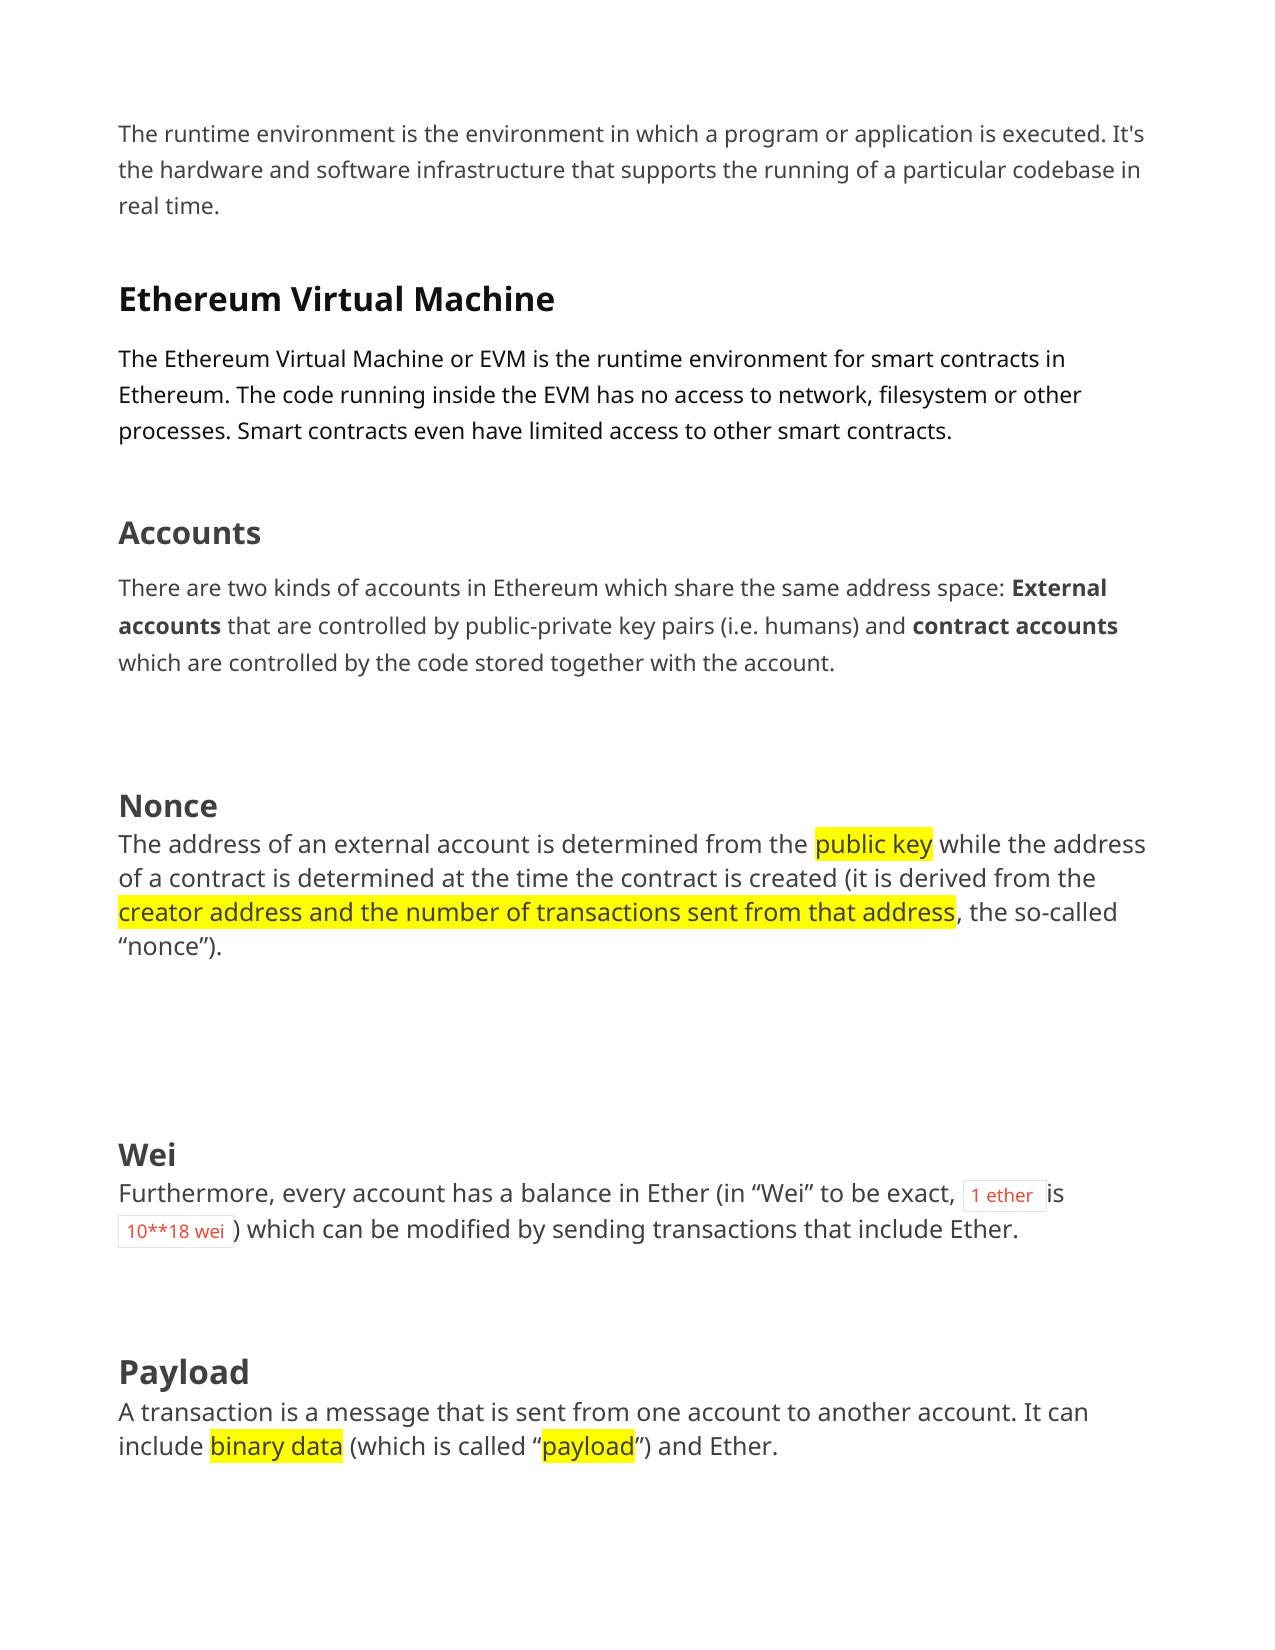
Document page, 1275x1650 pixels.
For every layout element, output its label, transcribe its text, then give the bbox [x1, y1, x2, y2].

text The Ethereum Virtual Machine or EVM is the runtime environment for smart contracts in Ethereum. The code running inside the EVM has no access to network, filesystem or other processes. Smart contracts even have limited access to other smart contracts. [118, 343, 1157, 446]
text There are two kinds of accounts in Ethereum which share the same address space: External accounts that are controlled by public-private key pairs (i.e. humans) and contract accounts which are controlled by the code stored together with the account. [118, 566, 1157, 679]
subtitle Accounts [118, 511, 1157, 554]
text Payload [118, 1349, 1157, 1394]
text Nonce [118, 784, 1157, 827]
text The address of an external account is determined from the public key while the address of a contract is determined at the time the contract is created (it is derived from the creator address and the number of transactions sent from that address, the so-called “nonce”). [118, 827, 1157, 963]
text Ethereum Virtual Machine [118, 241, 1157, 321]
text A transaction is a message that is sent from one account to another account. It can include binary data (which is called “payload”) and Ether. [118, 1394, 1157, 1463]
text The runtime environment is the environment in which a program or application is executed. It's the hardware and software infrastructure that supports the running of a particular codebase in real time. [118, 118, 1157, 221]
text Wei [118, 1133, 1157, 1176]
text Furthermore, every account has a balance in Ether (in “Wei” to be exact, 1 ether is 10**18 wei) which can be modified by sending transactions that include Ether. [118, 1176, 1157, 1247]
